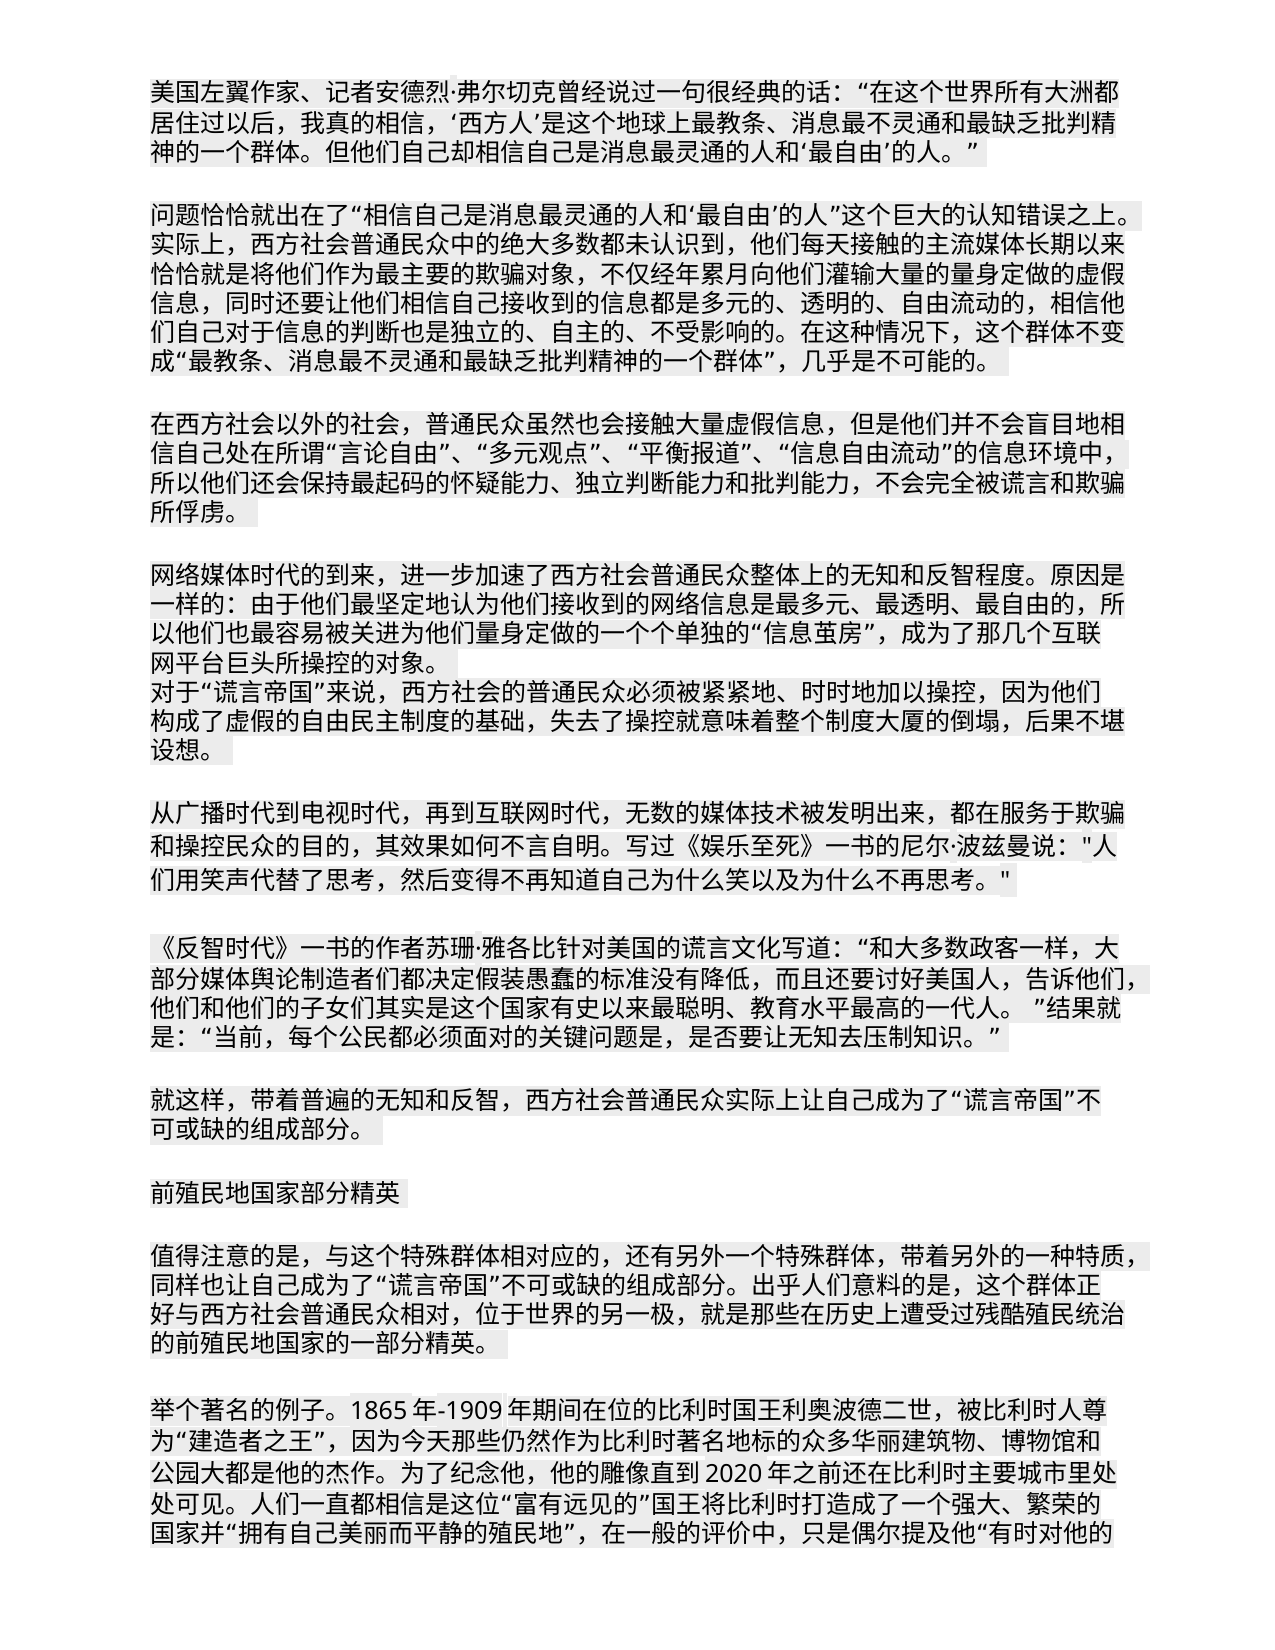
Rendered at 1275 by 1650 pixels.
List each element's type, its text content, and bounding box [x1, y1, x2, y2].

text 近期讀到一篇由觀察者網專欄作者「子思」撰寫的文章，論述關於西方「謊言帝國」得以成功運作的緣由。這一篇文章中提到一段剛果作為比利時前殖民地的歷史：歷史上的剛果曾被比利時皇帝利奧波爾德無情屠殺，利奧波爾德因此被認為觸犯了「危害人類罪」。然而即便剛果共和國獨立的今天，部分剛果的決策「菁英」仍舊在不斷地為利奧波爾德說情，並指比利時的殘酷殖民手段是給剛果帶來了進步與文明。也就是說，利奧波爾德是危害人類，不斷為利奧波爾德說情的剛果菁英則是支持了危害人類。這些剛果菁英的戀殖情節，對台灣來說是多麼相似... https://www.guancha.cn/zisi/2022_04_06_633440.shtml 子思：为什么“谎言帝国”具有坚实的社会基础？ 【文/观察者网专栏作者 子思】 谎言要发挥作用，必须要有人相信，否则就要重新编，直到人们开始相信为止。所以说，谎言的力量不仅来自于编造者，更大的力量其实来自于接受者。虽然善良的人们会坚持认为真理终究会胜利，真相终究会大白，但“终究”所需要的时间往往很长，所谓“真相还在穿鞋，谎言已走遍世界”。这也就意味着，谎言如果带着任务，任务总是可以完成的，主要目的总是可以达到的。 这也正是西方这个“谎言帝国”之所以力量强大无比、长期屹立不倒的主要原因。即使不断有人揭露西方“谎言帝国”的真面目，甚至有很多来自内部人第一手材料的揭露和爆料，却也无法从根本上撼动它，因为在任何一个给定的时间段里，相信它和维护它的人口比例总是会占大半，揭穿它和批判它的人总是少数。 也正是由于始终有一个庞大的社会群体作为他的坚实基础，提供强有力的支撑，“谎言帝国”才常常是随心所欲、为所欲为的。历史上很多实际案例都证明了——哪怕是弥天大谎，也照样有无数人深信不疑。 近几年，“谎言帝国”针对中国编造了许多弥天大谎，包括关于中国新疆的种种谎言。中国政府发布了很多基本事实和真实数据予以澄清，并将其斥之为“世纪谎言”，但是效果并不大，照样还是有无数人深信不疑。可以说，就世界范围内的一般情况而言，普通民众在认知事实方面的偏执程度，与谎言制造者在编造谎言方面的容易程度，都同样超乎人们的意料。 正如有的学者发现的，全世界范围内的普通民众中，有这样两个截然不同的、具有典型意义的社会群体，不仅非常容易相信“谎言帝国”制造的谎言，而且事实上成为了“谎言帝国”最为坚实的两个社会基础。 西方社会普通民众 其中的一个社会群体，是人们很容易想到的，就是“谎言帝国”所在的西方国家的普通民众。这个群体的特殊性在于，虽然这个群体的受教育程度相对较高，接触的信息量也相对较大，通信和媒体技术也相对较发达，但是令人惊讶的是，这个群体中的无知和反智程度却都有加速发展的趋势，事到如今已经到了非常严重的地步。 导致出现这个反常现象的原因有很多，也有了很多分析和论述，但最主要的原因不是别的什么，正是“谎言帝国”针对西方社会普通民众长期施加作用和影响的结果，这一点是确定无疑的。 美国左翼作家、记者安德烈·弗尔切克曾经说过一句很经典的话：“在这个世界所有大洲都居住过以后，我真的相信，‘西方人’是这个地球上最教条、消息最不灵通和最缺乏批判精神的一个群体。但他们自己却相信自己是消息最灵通的人和‘最自由’的人。” 问题恰恰就出在了“相信自己是消息最灵通的人和‘最自由’的人”这个巨大的认知错误之上。实际上，西方社会普通民众中的绝大多数都未认识到，他们每天接触的主流媒体长期以来恰恰就是将他们作为最主要的欺骗对象，不仅经年累月向他们灌输大量的量身定做的虚假信息，同时还要让他们相信自己接收到的信息都是多元的、透明的、自由流动的，相信他们自己对于信息的判断也是独立的、自主的、不受影响的。在这种情况下，这个群体不变成“最教条、消息最不灵通和最缺乏批判精神的一个群体”，几乎是不可能的。 在西方社会以外的社会，普通民众虽然也会接触大量虚假信息，但是他们并不会盲目地相信自己处在所谓“言论自由”、“多元观点”、“平衡报道”、“信息自由流动”的信息环境中，所以他们还会保持最起码的怀疑能力、独立判断能力和批判能力，不会完全被谎言和欺骗所俘虏。 网络媒体时代的到来，进一步加速了西方社会普通民众整体上的无知和反智程度。原因是一样的：由于他们最坚定地认为他们接收到的网络信息是最多元、最透明、最自由的，所以他们也最容易被关进为他们量身定做的一个个单独的“信息茧房”，成为了那几个互联网平台巨头所操控的对象。 对于“谎言帝国”来说，西方社会的普通民众必须被紧紧地、时时地加以操控，因为他们构成了虚假的自由民主制度的基础，失去了操控就意味着整个制度大厦的倒塌，后果不堪设想。 从广播时代到电视时代，再到互联网时代，无数的媒体技术被发明出来，都在服务于欺骗和操控民众的目的，其效果如何不言自明。写过《娱乐至死》一书的尼尔·波兹曼说："人们用笑声代替了思考，然后变得不再知道自己为什么笑以及为什么不再思考。" 《反智时代》一书的作者苏珊·雅各比针对美国的谎言文化写道：“和大多数政客一样，大部分媒体舆论制造者们都决定假装愚蠢的标准没有降低，而且还要讨好美国人，告诉他们，他们和他们的子女们其实是这个国家有史以来最聪明、教育水平最高的一代人。 ”结果就是：“当前，每个公民都必须面对的关键问题是，是否要让无知去压制知识。” 就这样，带着普遍的无知和反智，西方社会普通民众实际上让自己成为了“谎言帝国”不可或缺的组成部分。 前殖民地国家部分精英 值得注意的是，与这个特殊群体相对应的，还有另外一个特殊群体，带着另外的一种特质，同样也让自己成为了“谎言帝国”不可或缺的组成部分。出乎人们意料的是，这个群体正好与西方社会普通民众相对，位于世界的另一极，就是那些在历史上遭受过残酷殖民统治的前殖民地国家的一部分精英。 举个著名的例子。1865年-1909年期间在位的比利时国王利奥波德二世，被比利时人尊为“建造者之王”，因为今天那些仍然作为比利时著名地标的众多华丽建筑物、博物馆和公园大都是他的杰作。为了纪念他，他的雕像直到2020年之前还在比利时主要城市里处处可见。人们一直都相信是这位“富有远见的”国王将比利时打造成了一个强大、繁荣的国家并“拥有自己美丽而平静的殖民地”，在一般的评价中，只是偶尔提及他“有时对他的人民很严厉”。 真相是在发生之后才逐渐为世人所知的，“he sometimes treated his people harshly”这句话的每一个单词背后大约是200万个“刚果自由邦”奴隶的生命。真实的故事中包括人们难以想象的暴行——强迫劳动、频繁殴打、大规模屠杀、断手断脚作为惩罚等等，因此仅仅用“种族灭绝”已不足以为他定罪，有人后来专门为他创造了“危害人类罪”一词，用以定义一种顶级的罪行，一种作为人类中的一员可能犯下的最严重罪行。 但是，“谎言帝国”不会让真相完全压倒谎言，它既然可以把新疆的无说成有，当然也能够把刚果的有说成无，实在抵赖不了就干脆把恶说成善。 刚果共和国1960年脱离比利时殖民统治获得独立，但在1966年之前，刚果民主共和国首都的名字仍然沿用“利奥波德维尔”的旧名。在包含了无数谎言的“再教育”持续作用下，刚果民主共和国政府中一直有部分精英人士主动为这位前宗主国的魔鬼辩护，宣称那个时期堪称史上最野蛮的殖民化政策不仅没有错，而且还是一种“文明”。甚至直到2005年还有人在该国首都中央车站附近又为纪念利奥波德重新竖立起一个他的巨大雕像。 对受害者再次加害，通过谎言把他们变成受骗者，让他们不仅接受过去的加害，而且继续尊重加害者，无形中又成为了当下的受害者……这不是绕口令，这是“谎言帝国”最高级的一种游戏。而如此高级的游戏之所以能够一再地重复并取得成功，当然必须要取决于接受者对谎言的相信，而且不是一般的接受者，是那个过去受害、现在继续受害的接受者。 这是一种令人绝望的情况，任何一个想要揭露“谎言帝国”、戳穿它的欺骗伎俩的批判者，在面对这种由受害者群体中的精英人士对谎言的深信不疑所组成的无形抵抗时，也只能铩羽而归。如果“谎言帝国”真的有什么难以攻破的堡垒，这里算是一座。 除了非洲，在今天的拉美国家、印度等前殖民地国家中，“谎言帝国”最高级游戏的成功记录也都处处可见。今天的西方人，只要看到在这些国家的广场上为纪念西方殖民官建造的雕像和纪念碑还都竖立着，学校的教科书里关于“文明”与“野蛮”的论述还没修改，精英层中的亲西方人士还都说着与西方媒体高度一致的话语，而他们本人也还继续受到当地人的尊重和崇拜，他们就安枕无忧了，也就愈发明白谎言的价值了。 正是通过“谎言帝国”这种高级游戏，通过对前殖民地精英群体的精神和思想的控制，历史上殖民主义政策所制造的各种罪恶，基本上已经脱罪了，犯罪者也都逃避惩罚了，而且通过让受害者又变成受骗者，现实中的新殖民主义政策又可以非常轻而易举地得到辩护了，征服和掠夺他国的事业也可以顺利地继续进行下去了。 如此看来，对于任何一个过去有过殖民主义黑暗历史、今天还继续实行着各种新殖民主义政策的国家来说，“谎言帝国”并不是可有可无，而是须臾不可离，一旦失去就将面临灭顶之灾，对黑暗历史的清算浪潮和对丑恶现实的反抗浪潮都会扑面而来，这是绝对不可以发生的事情。因此“谎言帝国”在西方集团中必须成为一个由全民族、全社会、全集团共同加以维护的功能实体。 “谎言帝国”就是这样得到了它所需要的社会基础。对于它所制造并散布的弥天大谎，例如关于中国新疆的种种谎言，它相信在西方社会普通民众中和前殖民地国家的精英群体中都可以得到很大比例的信众。但可以肯定，前者中的大部分人在地图上根本找不到新疆在哪里，而后者中的大部分人则只会鹦鹉学舌地重复他们被告知的每一句话。 对于“谎言帝国”来说，这是巨大的成就，对于这个世界来说，这是巨大的不幸。 此文是揭露“谎言帝国”真相的第三篇，后续各篇敬请继续关注。 [150, 75, 1125, 1548]
